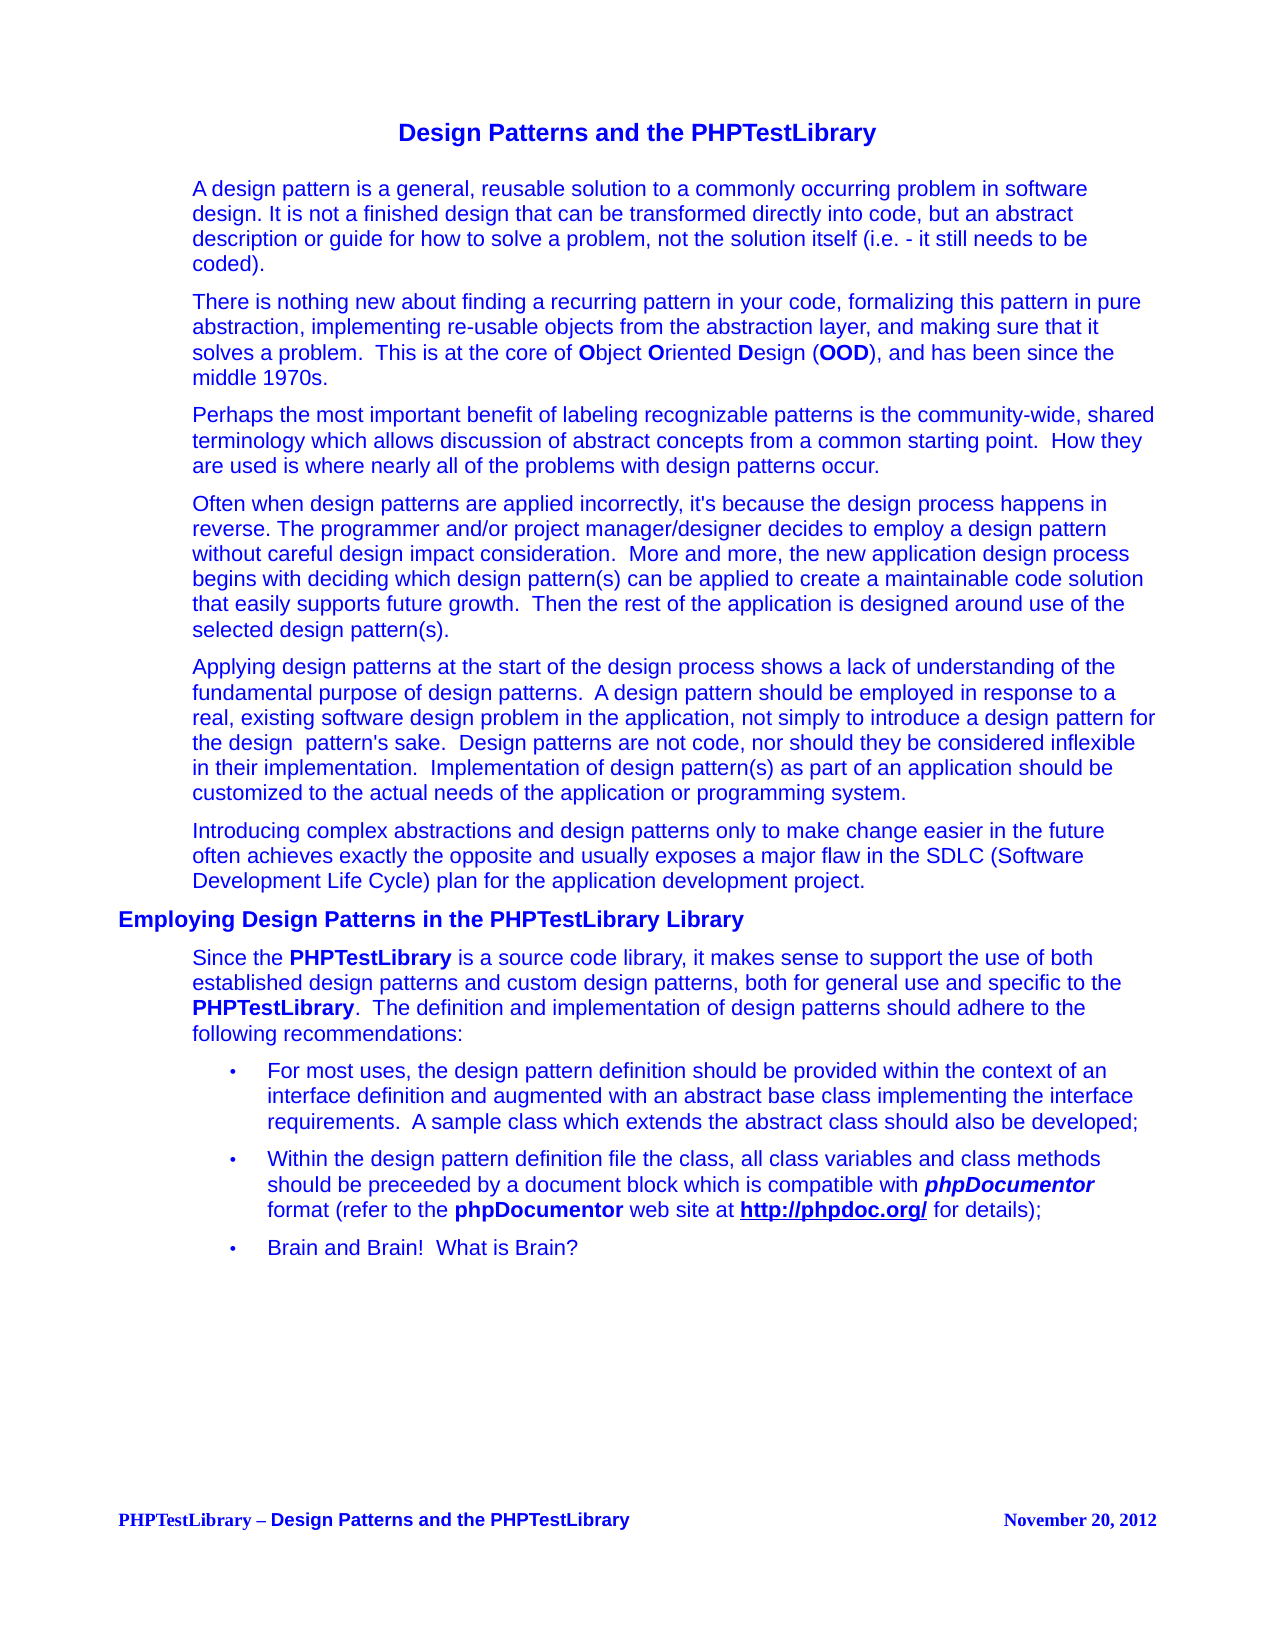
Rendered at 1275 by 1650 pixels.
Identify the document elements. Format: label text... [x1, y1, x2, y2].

list For most uses, the design pattern definition should be provided within the context of an interface definition and augmented with an abstract base class implementing the interface requirements. A sample class which extends the abstract class should also be developed; [229, 1058, 1157, 1134]
list Employing Design Patterns in the PHPTestLibrary Library [118, 906, 1157, 932]
list Applying design patterns at the start of the design process shows a lack of understanding of the fundamental purpose of design patterns. A design pattern should be employed in response to a real, existing software design problem in the application, not simply to introduce a design pattern for the design pattern's sake. Design patterns are not code, nor should they be considered inflexible in their implementation. Implementation of design pattern(s) as part of an application should be customized to the actual needs of the application or programming system. [192, 654, 1157, 805]
list Since the PHPTestLibrary is a source code library, it makes sense to support the use of both established design patterns and custom design patterns, both for general use and specific to the PHPTestLibrary. The definition and implementation of design patterns should adhere to the following recommendations: [192, 945, 1157, 1046]
text Perhaps the most important benefit of labeling recognizable patterns is the community-wide, shared terminology which allows discussion of abstract concepts from a common starting point. How they are used is where nearly all of the problems with design patterns occur. [192, 402, 1157, 478]
text Design Patterns and the PHPTestLibrary [118, 118, 1157, 147]
list Often when design patterns are applied incorrectly, it's because the design process happens in reverse. The programmer and/or project manager/designer decides to employ a design pattern without careful design impact consideration. More and more, the new application design process begins with deciding which design pattern(s) can be applied to create a maintainable code solution that easily supports future growth. Then the rest of the application is designed around use of the selected design pattern(s). [192, 490, 1157, 642]
list Brain and Brain! What is Brain? [229, 1234, 1157, 1260]
list There is nothing new about finding a recurring pattern in your code, formalizing this pattern in pure abstraction, implementing re-usable objects from the abstraction layer, and making sure that it solves a problem. This is at the core of Object Oriented Design (OOD), and has been since the middle 1970s. [192, 289, 1157, 390]
list Within the design pattern definition file the class, all class variables and class methods should be preceeded by a document block which is compatible with phpDocumentor format (refer to the phpDocumentor web site at http://phpdoc.org/ for details); [229, 1146, 1157, 1222]
text A design pattern is a general, reusable solution to a commonly occurring problem in software design. It is not a finished design that can be transformed directly into code, but an abstract description or guide for how to solve a problem, not the solution itself (i.e. - it still needs to be coded). [192, 176, 1157, 276]
list Introducing complex abstractions and design patterns only to make change easier in the future often achieves exactly the opposite and usually exposes a major flaw in the SDLC (Software Development Life Cycle) plan for the application development project. [192, 818, 1157, 893]
